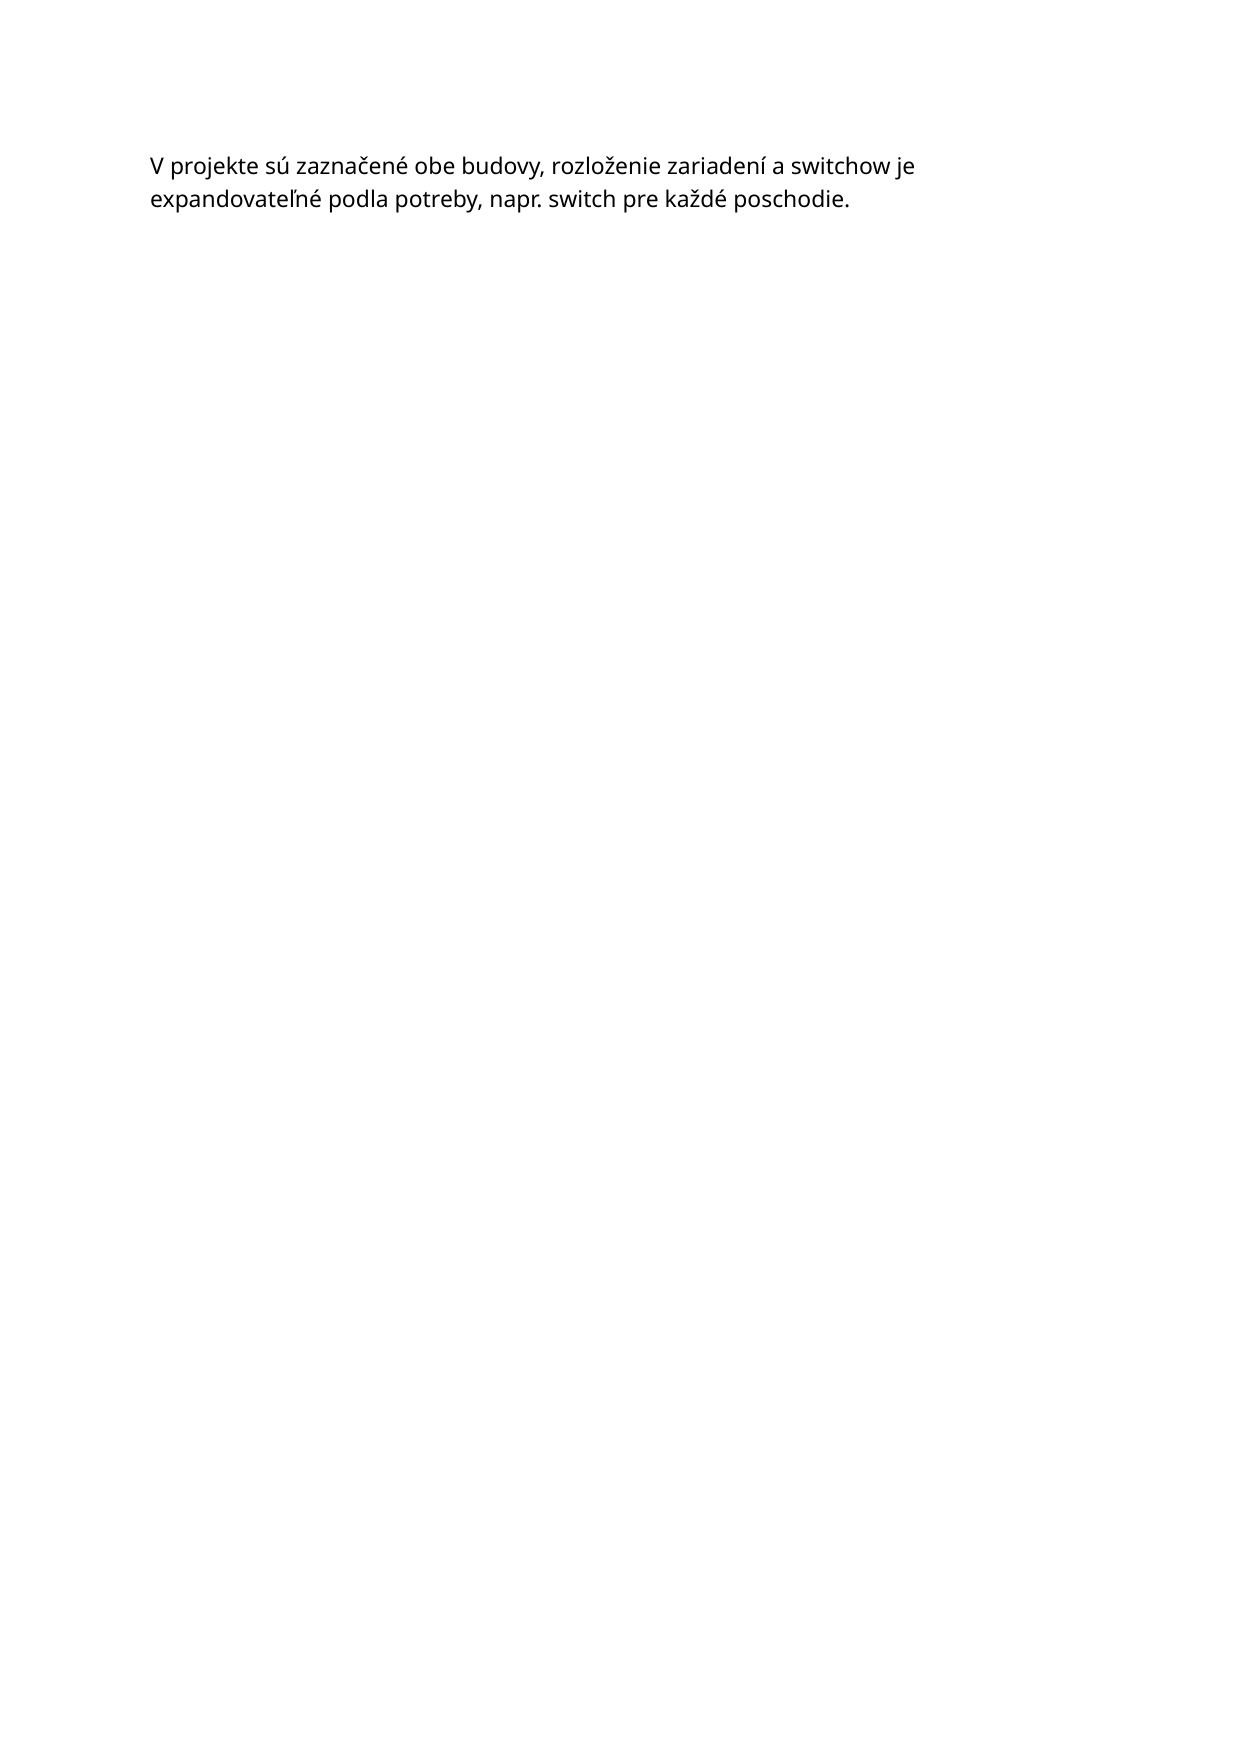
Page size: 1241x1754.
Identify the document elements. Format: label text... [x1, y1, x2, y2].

text V projekte sú zaznačené obe budovy, rozloženie zariadení a switchow je expandovateľné podla potreby, napr. switch pre každé poschodie. [150, 150, 1090, 214]
